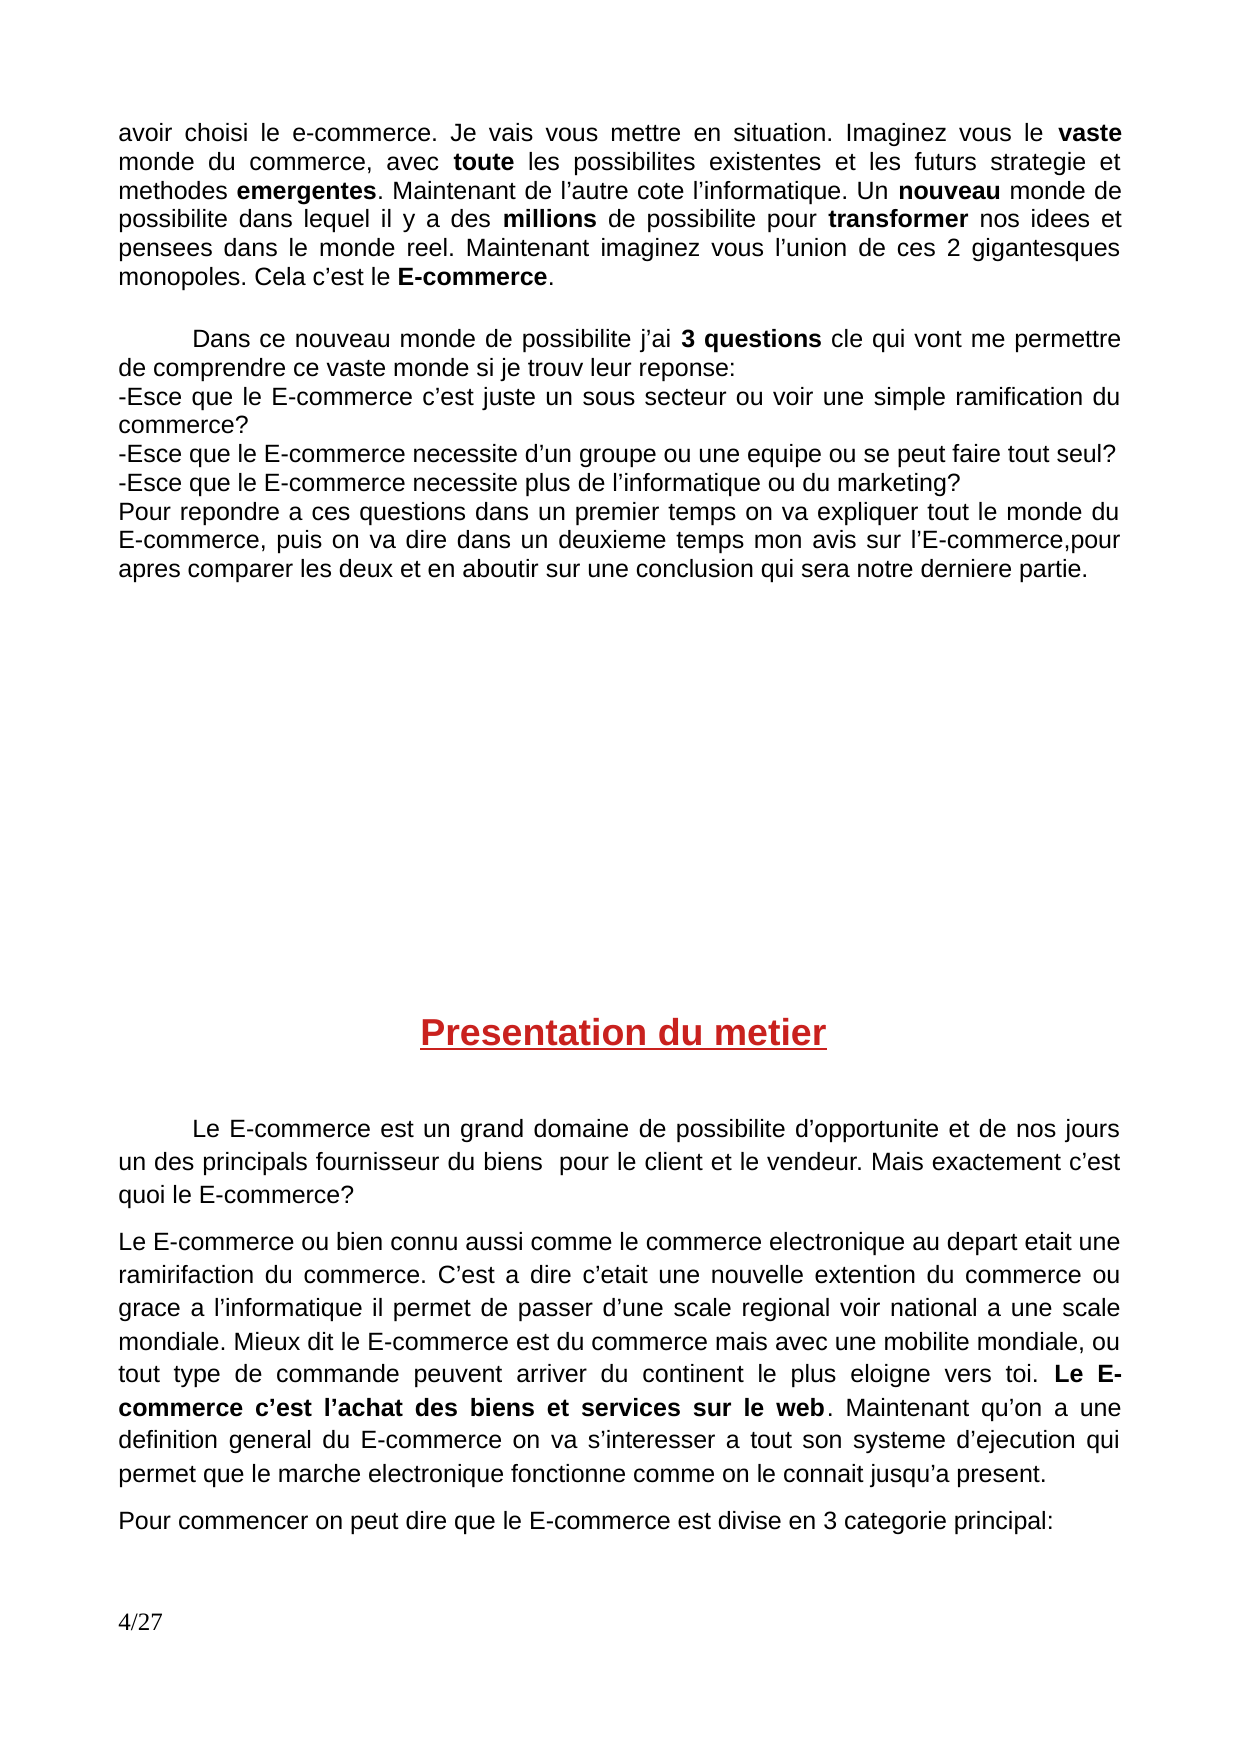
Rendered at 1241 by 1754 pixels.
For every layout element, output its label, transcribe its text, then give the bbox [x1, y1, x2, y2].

text Pour commencer on peut dire que le E-commerce est divise en 3 categorie principal: [118, 1506, 1122, 1535]
text avoir choisi le e-commerce. Je vais vous mettre en situation. Imaginez vous le vaste monde du commerce, avec toute les possibilites existentes et les futurs strategie et methodes emergentes. Maintenant de l’autre cote l’informatique. Un nouveau monde de possibilite dans lequel il y a des millions de possibilite pour transformer nos idees et pensees dans le monde reel. Maintenant imaginez vous l’union de ces 2 gigantesques monopoles. Cela c’est le E-commerce. [118, 118, 1122, 291]
text Le E-commerce ou bien connu aussi comme le commerce electronique au depart etait une ramirifaction du commerce. C’est a dire c’etait une nouvelle extention du commerce ou grace a l’informatique il permet de passer d’une scale regional voir national a une scale mondiale. Mieux dit le E-commerce est du commerce mais avec une mobilite mondiale, ou tout type de commande peuvent arriver du continent le plus eloigne vers toi. Le E-commerce c’est l’achat des biens et services sur le web. Maintenant qu’on a une definition general du E-commerce on va s’interesser a tout son systeme d’ejecution qui permet que le marche electronique fonctionne comme on le connait jusqu’a present. [118, 1227, 1122, 1487]
text Pour repondre a ces questions dans un premier temps on va expliquer tout le monde du E-commerce, puis on va dire dans un deuxieme temps mon avis sur l’E-commerce,pour apres comparer les deux et en aboutir sur une conclusion qui sera notre derniere partie. [118, 497, 1122, 583]
text Dans ce nouveau monde de possibilite j’ai 3 questions cle qui vont me permettre de comprendre ce vaste monde si je trouv leur reponse: [118, 324, 1122, 382]
text -Esce que le E-commerce necessite plus de l’informatique ou du marketing? [118, 468, 1122, 497]
text Le E-commerce est un grand domaine de possibilite d’opportunite et de nos jours un des principals fournisseur du biens pour le client et le vendeur. Mais exactement c’est quoi le E-commerce? [118, 1114, 1122, 1208]
subtitle Presentation du metier [118, 1010, 1122, 1053]
text -Esce que le E-commerce c’est juste un sous secteur ou voir une simple ramification du commerce? [118, 382, 1122, 439]
text -Esce que le E-commerce necessite d’un groupe ou une equipe ou se peut faire tout seul? [118, 439, 1122, 468]
